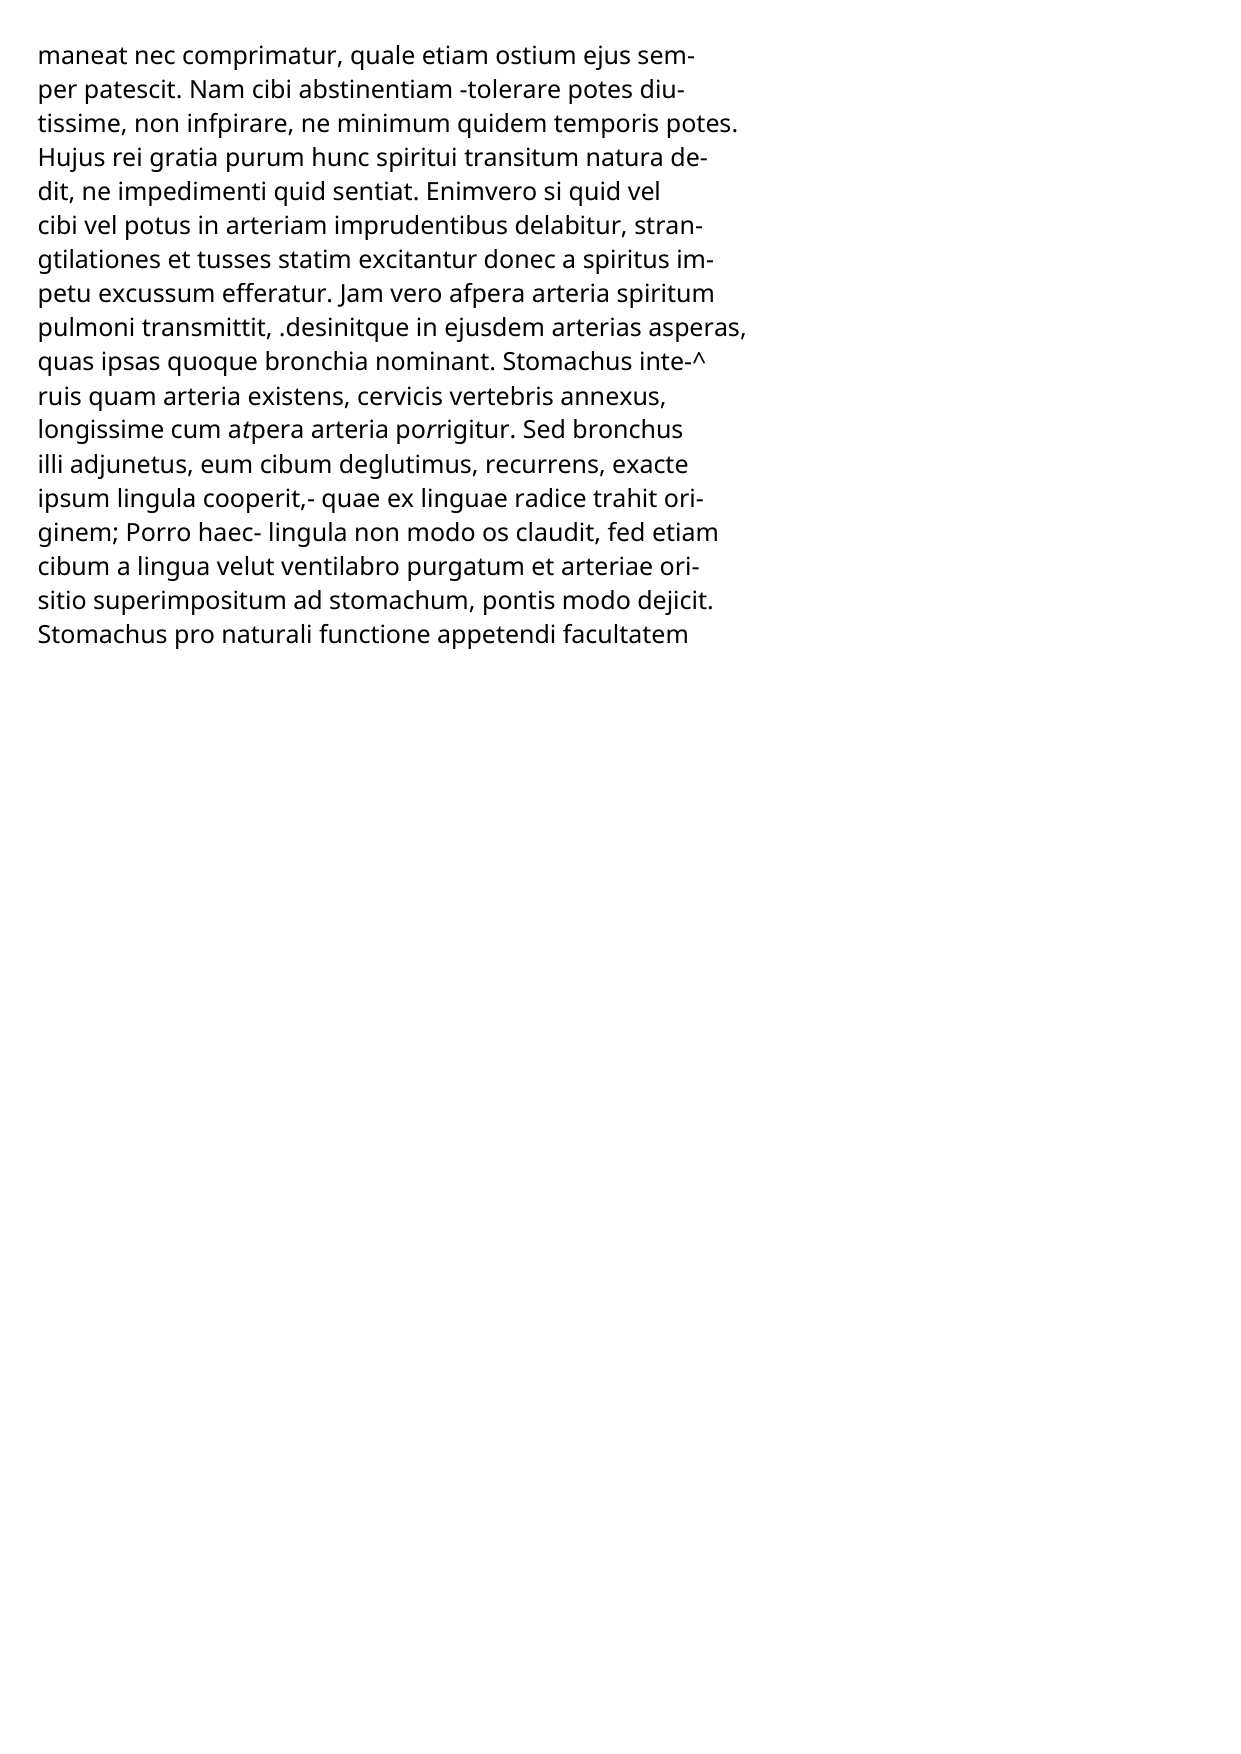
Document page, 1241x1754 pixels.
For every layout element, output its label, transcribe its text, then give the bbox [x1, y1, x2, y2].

text maneat nec comprimatur, quale etiam ostium ejus sem- per patescit. Nam cibi abstinentiam -tolerare potes diu- tissime, non infpirare, ne minimum quidem temporis potes. Hujus rei gratia purum hunc spiritui transitum natura de- dit, ne impedimenti quid sentiat. Enimvero si quid vel cibi vel potus in arteriam imprudentibus delabitur, stran- gtilationes et tusses statim excitantur donec a spiritus im- petu excussum efferatur. Jam vero afpera arteria spiritum pulmoni transmittit, .desinitque in ejusdem arterias asperas, quas ipsas quoque bronchia nominant. Stomachus inte-^ ruis quam arteria existens, cervicis vertebris annexus, longissime cum atpera arteria porrigitur. Sed bronchus illi adjunetus, eum cibum deglutimus, recurrens, exacte ipsum lingula cooperit,- quae ex linguae radice trahit ori- ginem; Porro haec- lingula non modo os claudit, fed etiam cibum a lingua velut ventilabro purgatum et arteriae ori- sitio superimpositum ad stomachum, pontis modo dejicit. Stomachus pro naturali functione appetendi facultatem [37, 37, 1203, 651]
